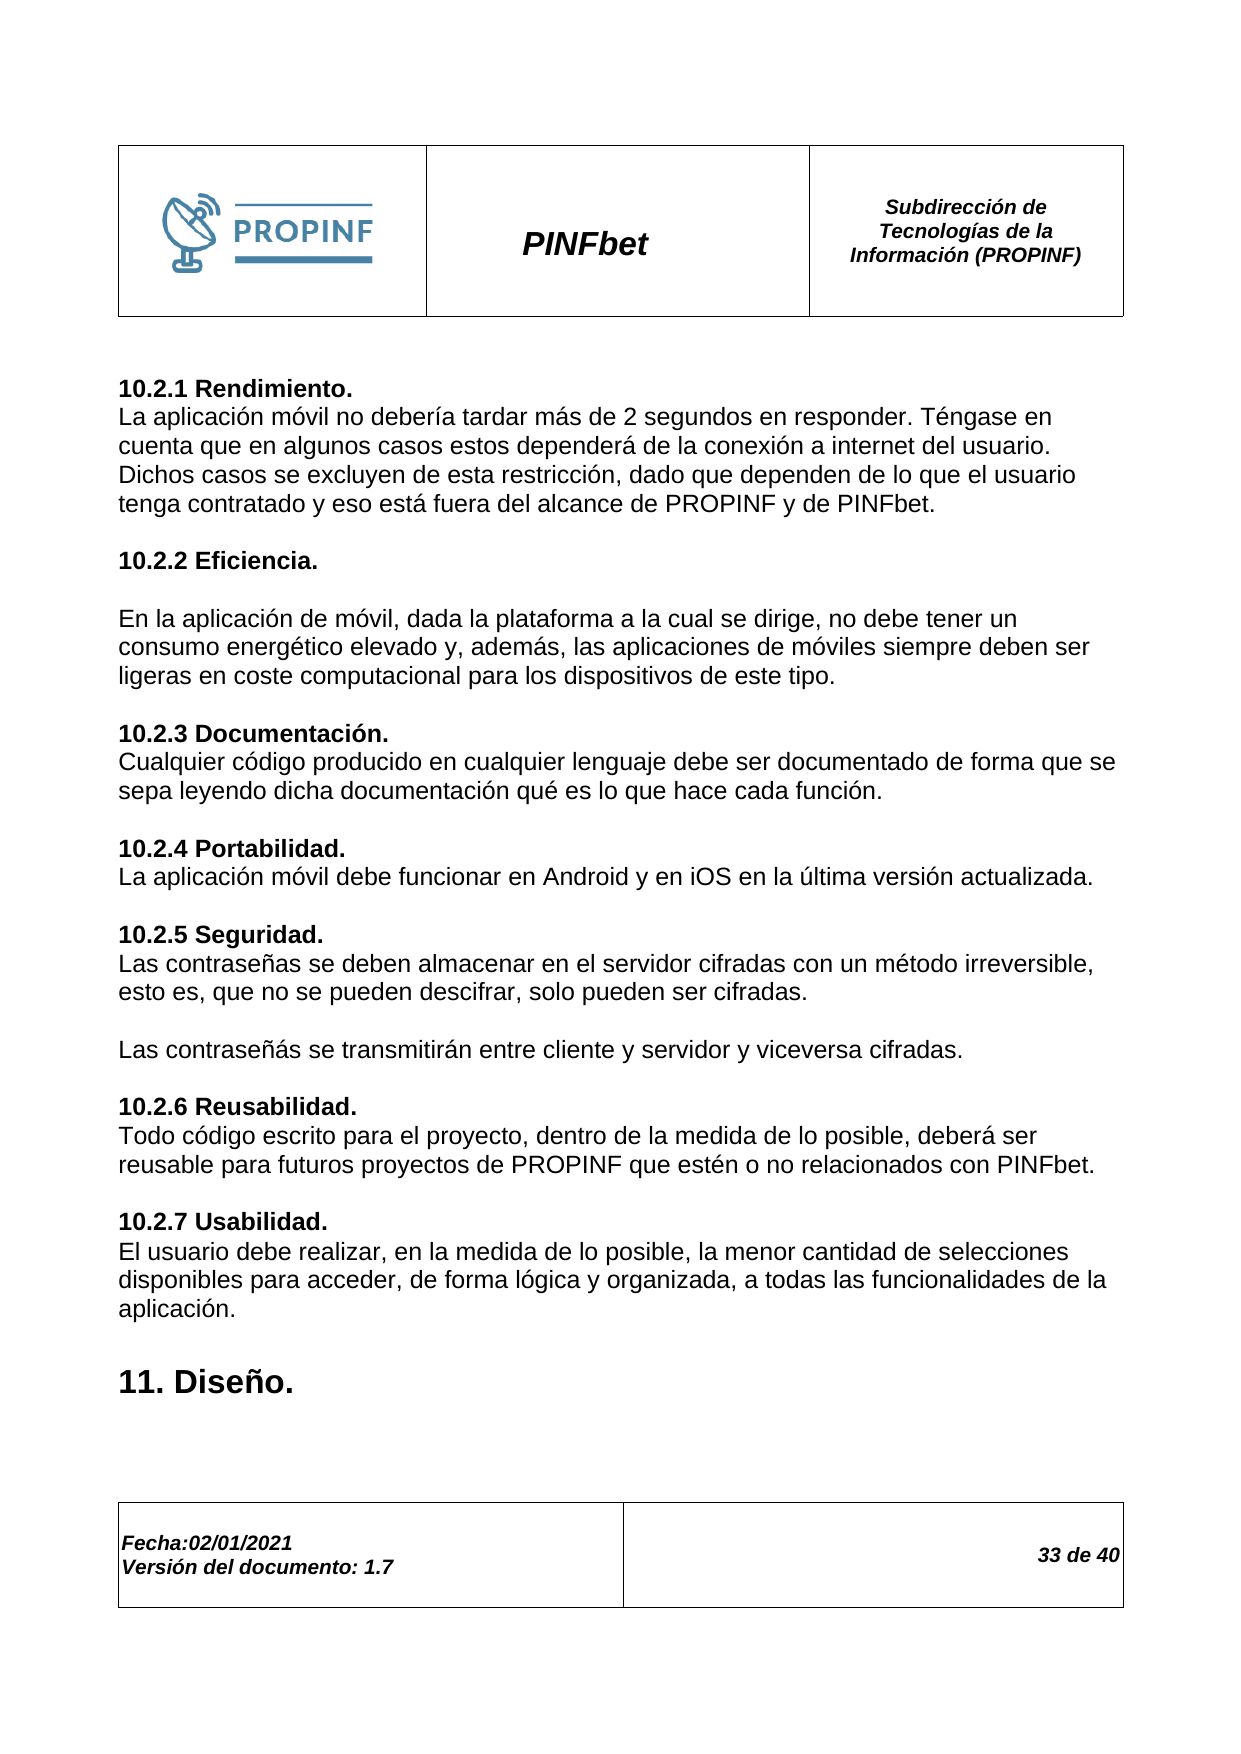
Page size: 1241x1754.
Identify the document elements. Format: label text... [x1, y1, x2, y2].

text 10.2.7 Usabilidad. [118, 1207, 1122, 1236]
text En la aplicación de móvil, dada la plataforma a la cual se dirige, no debe tener un consumo energético elevado y, además, las aplicaciones de móviles siempre deben ser ligeras en coste computacional para los dispositivos de este tipo. [118, 604, 1122, 690]
text 10.2.5 Seguridad. [118, 920, 1122, 949]
text 10.2.6 Reusabilidad. [118, 1092, 1122, 1121]
text Todo código escrito para el proyecto, dentro de la medida de lo posible, deberá ser reusable para futuros proyectos de PROPINF que estén o no relacionados con PINFbet. [118, 1121, 1122, 1179]
text Las contraseñas se deben almacenar en el servidor cifradas con un método irreversible, esto es, que no se pueden descifrar, solo pueden ser cifradas. [118, 949, 1122, 1006]
text 10.2.4 Portabilidad. [118, 834, 1122, 862]
text Las contraseñás se transmitirán entre cliente y servidor y viceversa cifradas. [118, 1035, 1122, 1064]
text La aplicación móvil debe funcionar en Android y en iOS en la última versión actualizada. [118, 862, 1122, 891]
text 10.2.3 Documentación. [118, 719, 1122, 747]
picture [126, 170, 414, 301]
text El usuario debe realizar, en la medida de lo posible, la menor cantidad de selecciones disponibles para acceder, de forma lógica y organizada, a todas las funcionalidades de la aplicación. [118, 1236, 1122, 1323]
text 10.2.2 Eficiencia. [118, 546, 1122, 575]
text La aplicación móvil no debería tardar más de 2 segundos en responder. Téngase en cuenta que en algunos casos estos dependerá de la conexión a internet del usuario. Dichos casos se excluyen de esta restricción, dado que dependen de lo que el usuario tenga contratado y eso está fuera del alcance de PROPINF y de PINFbet. [118, 402, 1122, 517]
text Cualquier código producido en cualquier lenguaje debe ser documentado de forma que se sepa leyendo dicha documentación qué es lo que hace cada función. [118, 747, 1122, 805]
text 11. Diseño. [118, 1362, 1122, 1400]
text 10.2.1 Rendimiento. [118, 374, 1122, 402]
